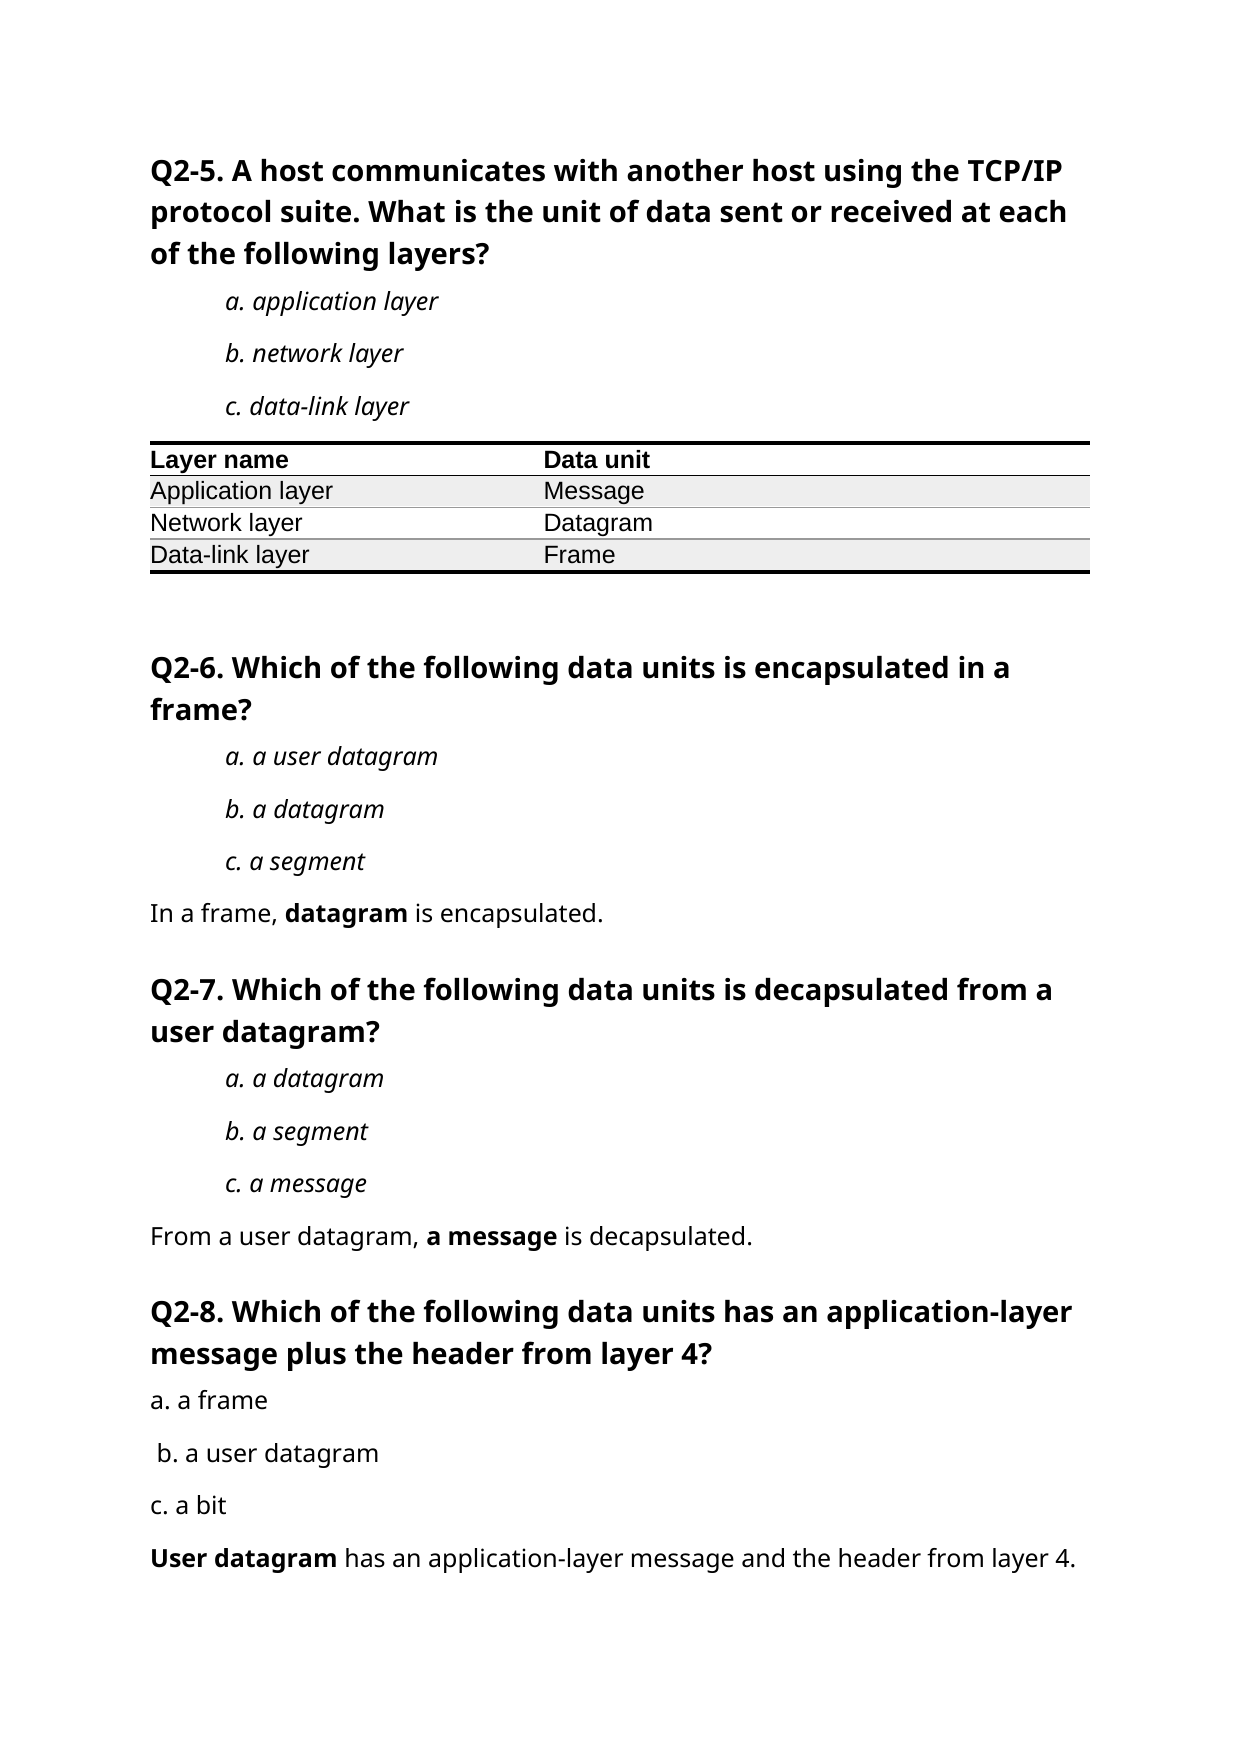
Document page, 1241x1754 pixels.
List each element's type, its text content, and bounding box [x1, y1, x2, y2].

text c. a bit [150, 1488, 1090, 1522]
text In a frame, datagram is encapsulated. [150, 896, 1090, 930]
table_cell Data-link layer [150, 540, 543, 570]
text a. a user datagram [225, 739, 1090, 773]
table_cell Message [543, 476, 1090, 506]
text a. application layer [225, 283, 1090, 317]
text a. a datagram [225, 1061, 1090, 1095]
subtitle Q2-5. A host communicates with another host using the TCP/IP protocol suite. What is the unit of data sent or received at each of the following layers? [150, 150, 1090, 273]
subtitle Q2-8. Which of the following data units has an application-layer message plus the header from layer 4? [150, 1291, 1090, 1373]
text User datagram has an application-layer message and the header from layer 4. [150, 1540, 1090, 1574]
text a. a frame [150, 1383, 1090, 1417]
table_header Layer name [150, 445, 543, 475]
text b. a segment [225, 1113, 1090, 1147]
table_cell Network layer [150, 508, 543, 538]
text c. data-link layer [225, 388, 1090, 422]
table_cell Frame [543, 540, 1090, 570]
table_cell Application layer [150, 476, 543, 506]
subtitle Q2-7. Which of the following data units is decapsulated from a user datagram? [150, 969, 1090, 1051]
table_header Data unit [543, 445, 1090, 475]
text b. a user datagram [150, 1435, 1090, 1469]
text c. a message [225, 1166, 1090, 1200]
subtitle Q2-6. Which of the following data units is encapsulated in a frame? [150, 647, 1090, 728]
text b. network layer [225, 336, 1090, 370]
text c. a segment [225, 844, 1090, 878]
text From a user datagram, a message is decapsulated. [150, 1218, 1090, 1252]
text b. a datagram [225, 791, 1090, 825]
table_cell Datagram [543, 508, 1090, 538]
